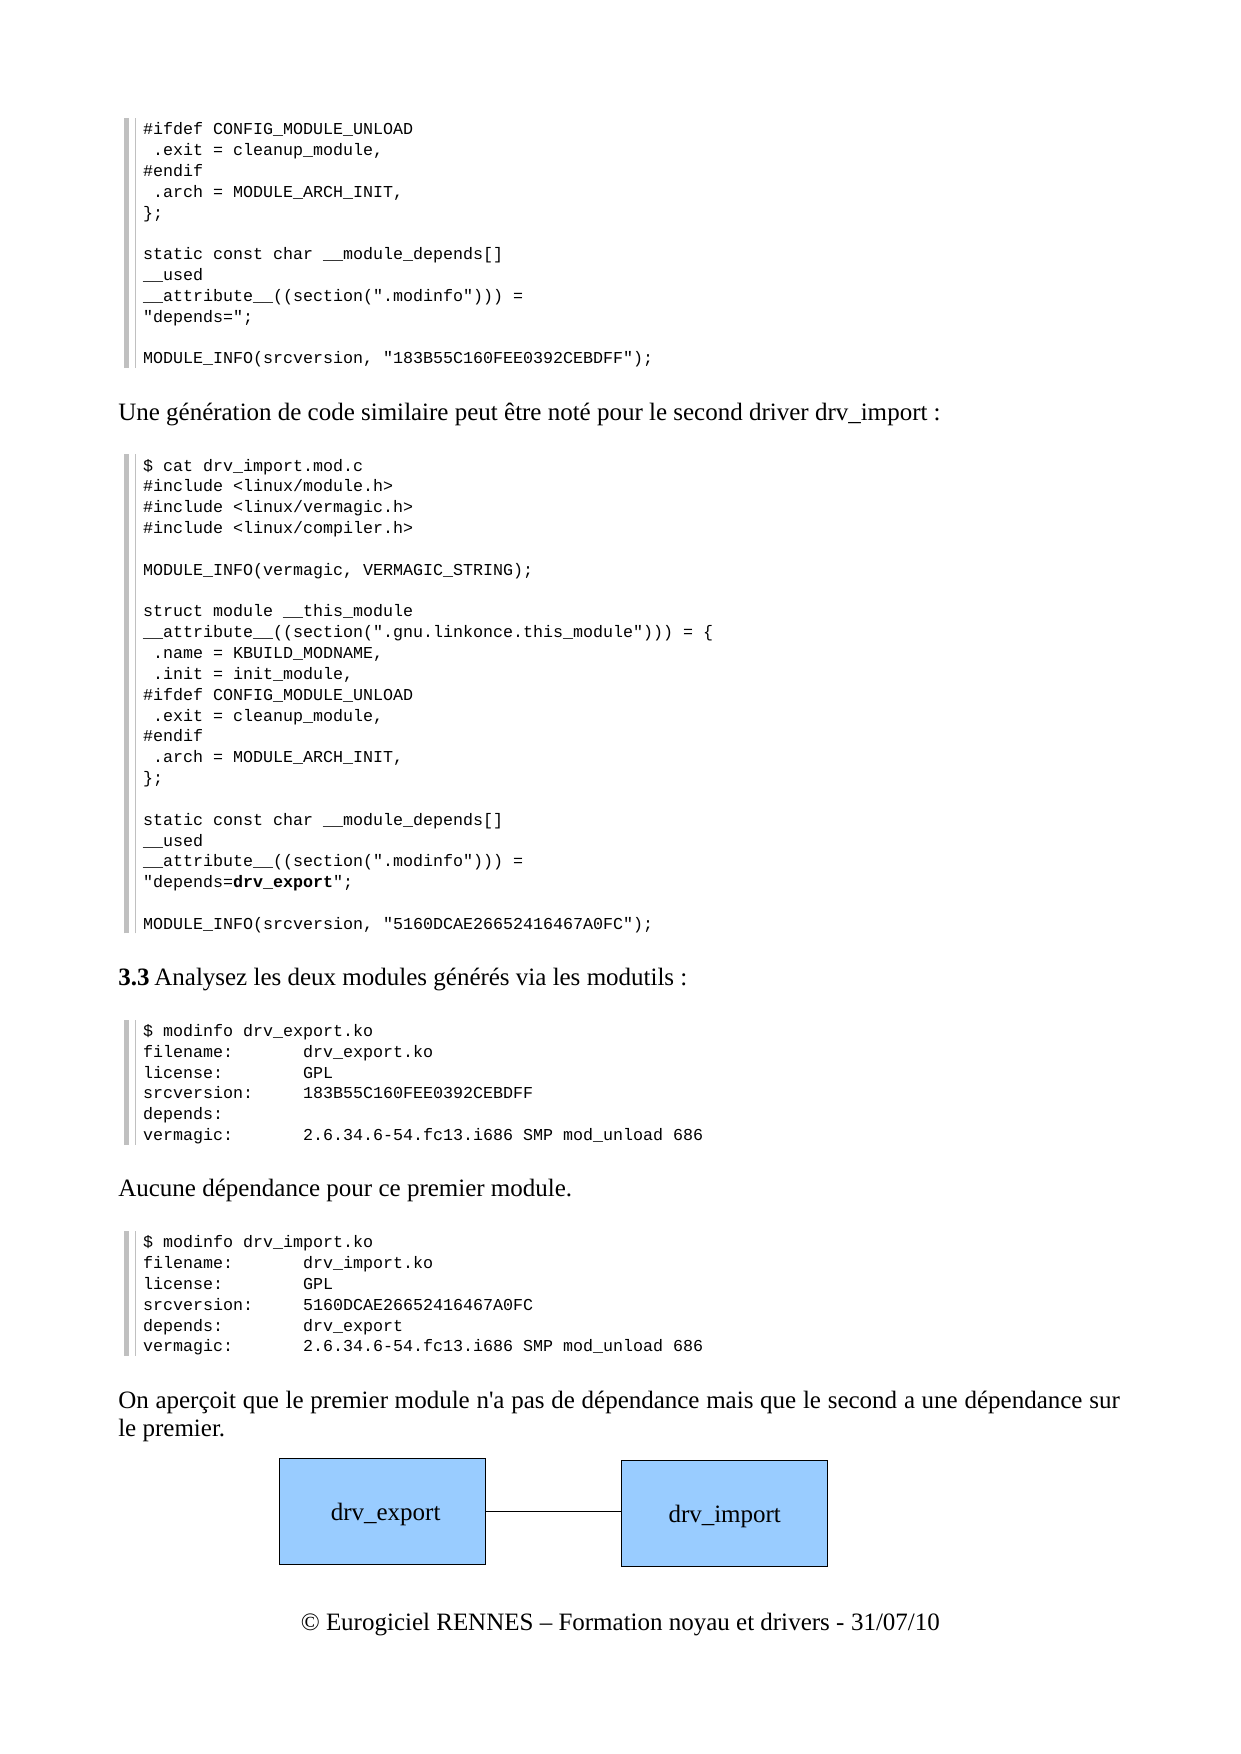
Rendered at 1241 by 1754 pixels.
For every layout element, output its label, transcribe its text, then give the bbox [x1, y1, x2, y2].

text #endif [136, 725, 1063, 746]
text #include <linux/vermagic.h> [136, 496, 1063, 517]
text depends: [136, 1103, 1063, 1124]
text .exit = cleanup_module, [136, 704, 1063, 725]
text $ modinfo drv_import.ko [136, 1231, 1063, 1252]
text __attribute__((section(".modinfo"))) = [136, 850, 1063, 871]
text srcversion: 183B55C160FEE0392CEBDFF [136, 1082, 1063, 1103]
text On aperçoit que le premier module n'a pas de dépendance mais que le second a une dépendance sur le premier. [118, 1385, 1122, 1442]
text }; [136, 767, 1063, 788]
text static const char __module_depends[] [136, 808, 1063, 829]
text .name = KBUILD_MODNAME, [136, 642, 1063, 663]
text [129, 160, 135, 181]
text static const char __module_depends[] [136, 243, 1063, 264]
text struct module __this_module [136, 600, 1063, 621]
text srcversion: 5160DCAE26652416467A0FC [136, 1293, 1063, 1314]
text depends: drv_export [136, 1314, 1063, 1335]
text MODULE_INFO(srcversion, "5160DCAE26652416467A0FC"); [136, 913, 1063, 933]
text .init = init_module, [136, 663, 1063, 683]
text [129, 201, 135, 222]
text filename: drv_export.ko [136, 1041, 1063, 1061]
text MODULE_INFO(vermagic, VERMAGIC_STRING); [136, 558, 1063, 579]
text MODULE_INFO(srcversion, "183B55C160FEE0392CEBDFF"); [136, 347, 1063, 368]
text [129, 767, 135, 788]
text #ifdef CONFIG_MODULE_UNLOAD [136, 118, 1063, 139]
text #endif [136, 160, 1063, 181]
text [129, 725, 135, 746]
text [129, 829, 135, 850]
text vermagic: 2.6.34.6-54.fc13.i686 SMP mod_unload 686 [136, 1124, 1063, 1145]
text filename: drv_import.ko [136, 1252, 1063, 1273]
text #include <linux/module.h> [136, 475, 1063, 496]
text __used [136, 264, 1063, 285]
text __used [136, 829, 1063, 850]
text 3.3 Analysez les deux modules générés via les modutils : [118, 962, 1122, 991]
text vermagic: 2.6.34.6-54.fc13.i686 SMP mod_unload 686 [136, 1335, 1063, 1356]
text Aucune dépendance pour ce premier module. [118, 1173, 1122, 1202]
text .exit = cleanup_module, [136, 139, 1063, 160]
text Une génération de code similaire peut être noté pour le second driver drv_import : [118, 397, 1122, 426]
text .arch = MODULE_ARCH_INIT, [136, 746, 1063, 767]
text __attribute__((section(".modinfo"))) = [136, 285, 1063, 306]
text "depends=drv_export"; [136, 871, 1063, 892]
text .arch = MODULE_ARCH_INIT, [136, 181, 1063, 201]
text [129, 264, 135, 285]
text license: GPL [136, 1061, 1063, 1082]
text $ cat drv_import.mod.c [136, 454, 1063, 475]
text #include <linux/compiler.h> [136, 517, 1063, 538]
text }; [136, 201, 1063, 222]
text #ifdef CONFIG_MODULE_UNLOAD [136, 683, 1063, 704]
text __attribute__((section(".gnu.linkonce.this_module"))) = { [136, 621, 1063, 642]
text license: GPL [136, 1273, 1063, 1293]
text "depends="; [136, 306, 1063, 326]
text $ modinfo drv_export.ko [136, 1020, 1063, 1041]
